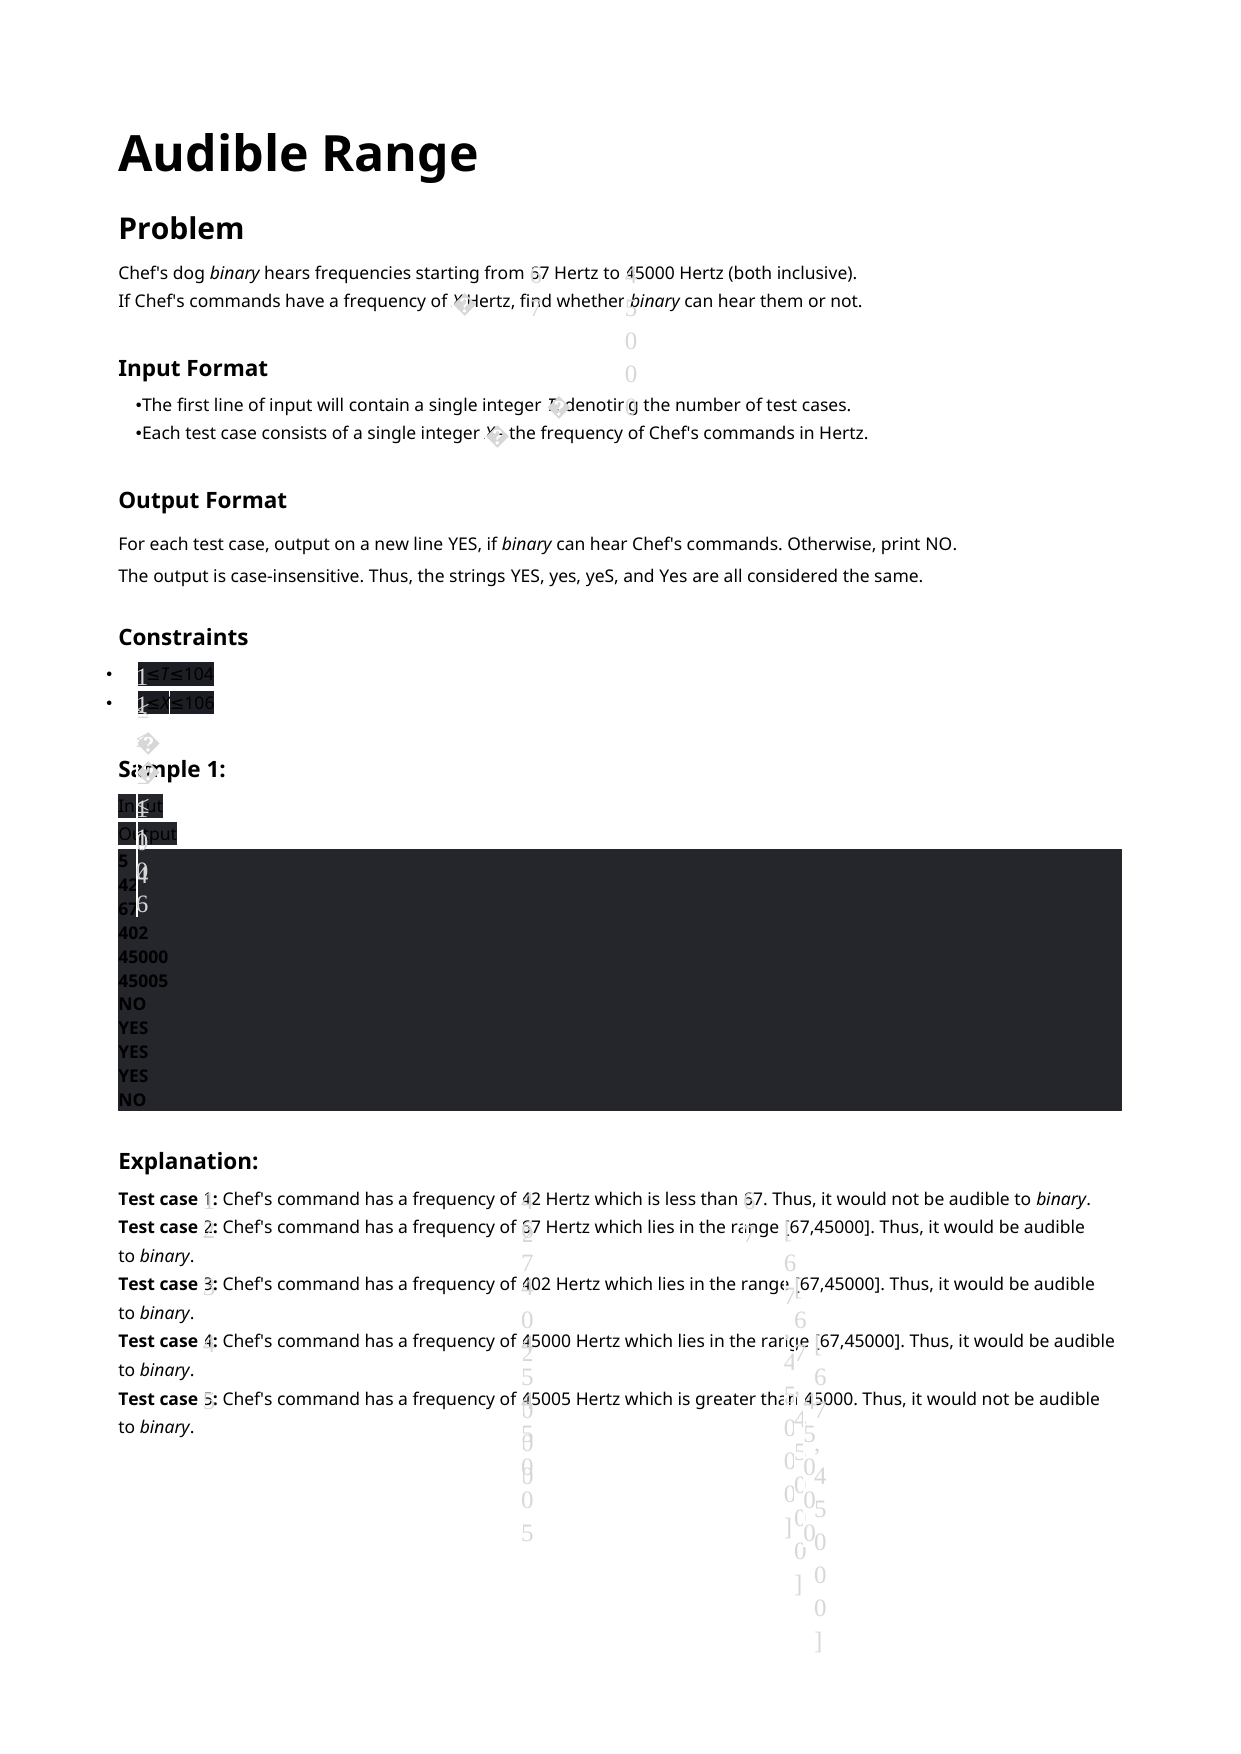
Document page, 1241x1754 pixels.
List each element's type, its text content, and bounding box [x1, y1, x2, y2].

text Test case 4: Chef's command has a frequency of 45000 Hertz which lies in the range [67,45000]. Thus, it would be audible to binary. [816, 1329, 1122, 1381]
text 42 [138, 873, 1122, 897]
text YES [118, 1016, 1122, 1040]
text Test case 4: Chef's command has a frequency of 45000 Hertz which lies in the range [67,45000]. Thus, it would be audible to binary. [118, 1329, 521, 1381]
text 45000 [118, 944, 1122, 968]
text Chef's dog binary hears frequencies starting from 67 Hertz to 45000 Hertz (both inclusive). [532, 260, 624, 284]
text YES [118, 1064, 1122, 1087]
subtitle Input Format [627, 347, 1122, 382]
text Input [138, 794, 1122, 818]
text Test case 5: Chef's command has a frequency of 45005 Hertz which is greater than 45000. Thus, it would not be audible to binary. [523, 1386, 784, 1438]
list Each test case consists of a single integer X - the frequency of Chef's commands in Hertz. [487, 421, 1122, 445]
text YES [118, 1040, 1122, 1064]
text 42 [118, 873, 136, 897]
text Chef's dog binary hears frequencies starting from 67 Hertz to 45000 Hertz (both inclusive). [627, 260, 1122, 284]
text Test case 1: Chef's command has a frequency of 42 Hertz which is less than 67. Thus, it would not be audible to binary. [745, 1186, 1122, 1210]
text Test case 1: Chef's command has a frequency of 42 Hertz which is less than 67. Thus, it would not be audible to binary. [523, 1186, 743, 1210]
text Test case 3: Chef's command has a frequency of 402 Hertz which lies in the range [67,45000]. Thus, it would be audible to binary. [796, 1272, 1122, 1324]
subtitle Problem [118, 207, 1122, 248]
text Test case 2: Chef's command has a frequency of 67 Hertz which lies in the range [67,45000]. Thus, it would be audible to binary. [786, 1215, 1122, 1267]
subtitle Input Format [118, 347, 624, 382]
subtitle Output Format [118, 479, 1122, 514]
list 1≤T≤104 [138, 662, 1122, 686]
text Test case 2: Chef's command has a frequency of 67 Hertz which lies in the range [67,45000]. Thus, it would be audible to binary. [523, 1215, 784, 1267]
list The first line of input will contain a single integer T, denoting the number of test cases. [627, 392, 1122, 416]
subtitle Audible Range [118, 118, 1122, 186]
subtitle Sample 1: [118, 749, 136, 784]
text 5 [138, 849, 1122, 873]
text 5 [118, 849, 136, 873]
text The output is case-insensitive. Thus, the strings YES, yes, yeS, and Yes are all considered the same. [118, 556, 1122, 587]
text NO [118, 1087, 1122, 1111]
subtitle Constraints [118, 617, 1122, 652]
text Test case 1: Chef's command has a frequency of 42 Hertz which is less than 67. Thus, it would not be audible to binary. [205, 1186, 521, 1210]
text For each test case, output on a new line YES, if binary can hear Chef's commands. Otherwise, print NO. [118, 524, 1122, 556]
text Test case 4: Chef's command has a frequency of 45000 Hertz which lies in the range [67,45000]. Thus, it would be audible to binary. [523, 1329, 784, 1381]
text If Chef's commands have a frequency of X Hertz, find whether binary can hear them or not. [532, 289, 624, 313]
text 67 [118, 897, 1122, 921]
text Input [118, 794, 136, 818]
text 45005 [118, 968, 1122, 992]
text Test case 5: Chef's command has a frequency of 45005 Hertz which is greater than 45000. Thus, it would not be audible to binary. [118, 1386, 521, 1438]
text NO [118, 992, 1122, 1016]
text Output [138, 822, 1122, 845]
list The first line of input will contain a single integer T, denoting the number of test cases. [136, 392, 546, 416]
text Chef's dog binary hears frequencies starting from 67 Hertz to 45000 Hertz (both inclusive). [118, 260, 529, 284]
text Test case 2: Chef's command has a frequency of 67 Hertz which lies in the range [67,45000]. Thus, it would be audible to binary. [118, 1215, 521, 1267]
text Output [118, 822, 136, 845]
text Test case 3: Chef's command has a frequency of 402 Hertz which lies in the range [67,45000]. Thus, it would be audible to binary. [523, 1272, 784, 1324]
text Test case 5: Chef's command has a frequency of 45005 Hertz which is greater than 45000. Thus, it would not be audible to binary. [816, 1386, 1122, 1438]
subtitle Sample 1: [138, 749, 1122, 784]
list Each test case consists of a single integer X - the frequency of Chef's commands in Hertz. [136, 421, 485, 445]
text If Chef's commands have a frequency of X Hertz, find whether binary can hear them or not. [454, 289, 529, 313]
text If Chef's commands have a frequency of X Hertz, find whether binary can hear them or not. [118, 289, 452, 313]
text Test case 3: Chef's command has a frequency of 402 Hertz which lies in the range [67,45000]. Thus, it would be audible to binary. [118, 1272, 521, 1324]
text If Chef's commands have a frequency of X Hertz, find whether binary can hear them or not. [627, 289, 1122, 313]
subtitle Explanation: [118, 1141, 1122, 1176]
text 402 [118, 921, 1122, 944]
list 1≤X≤106 [138, 691, 1122, 714]
